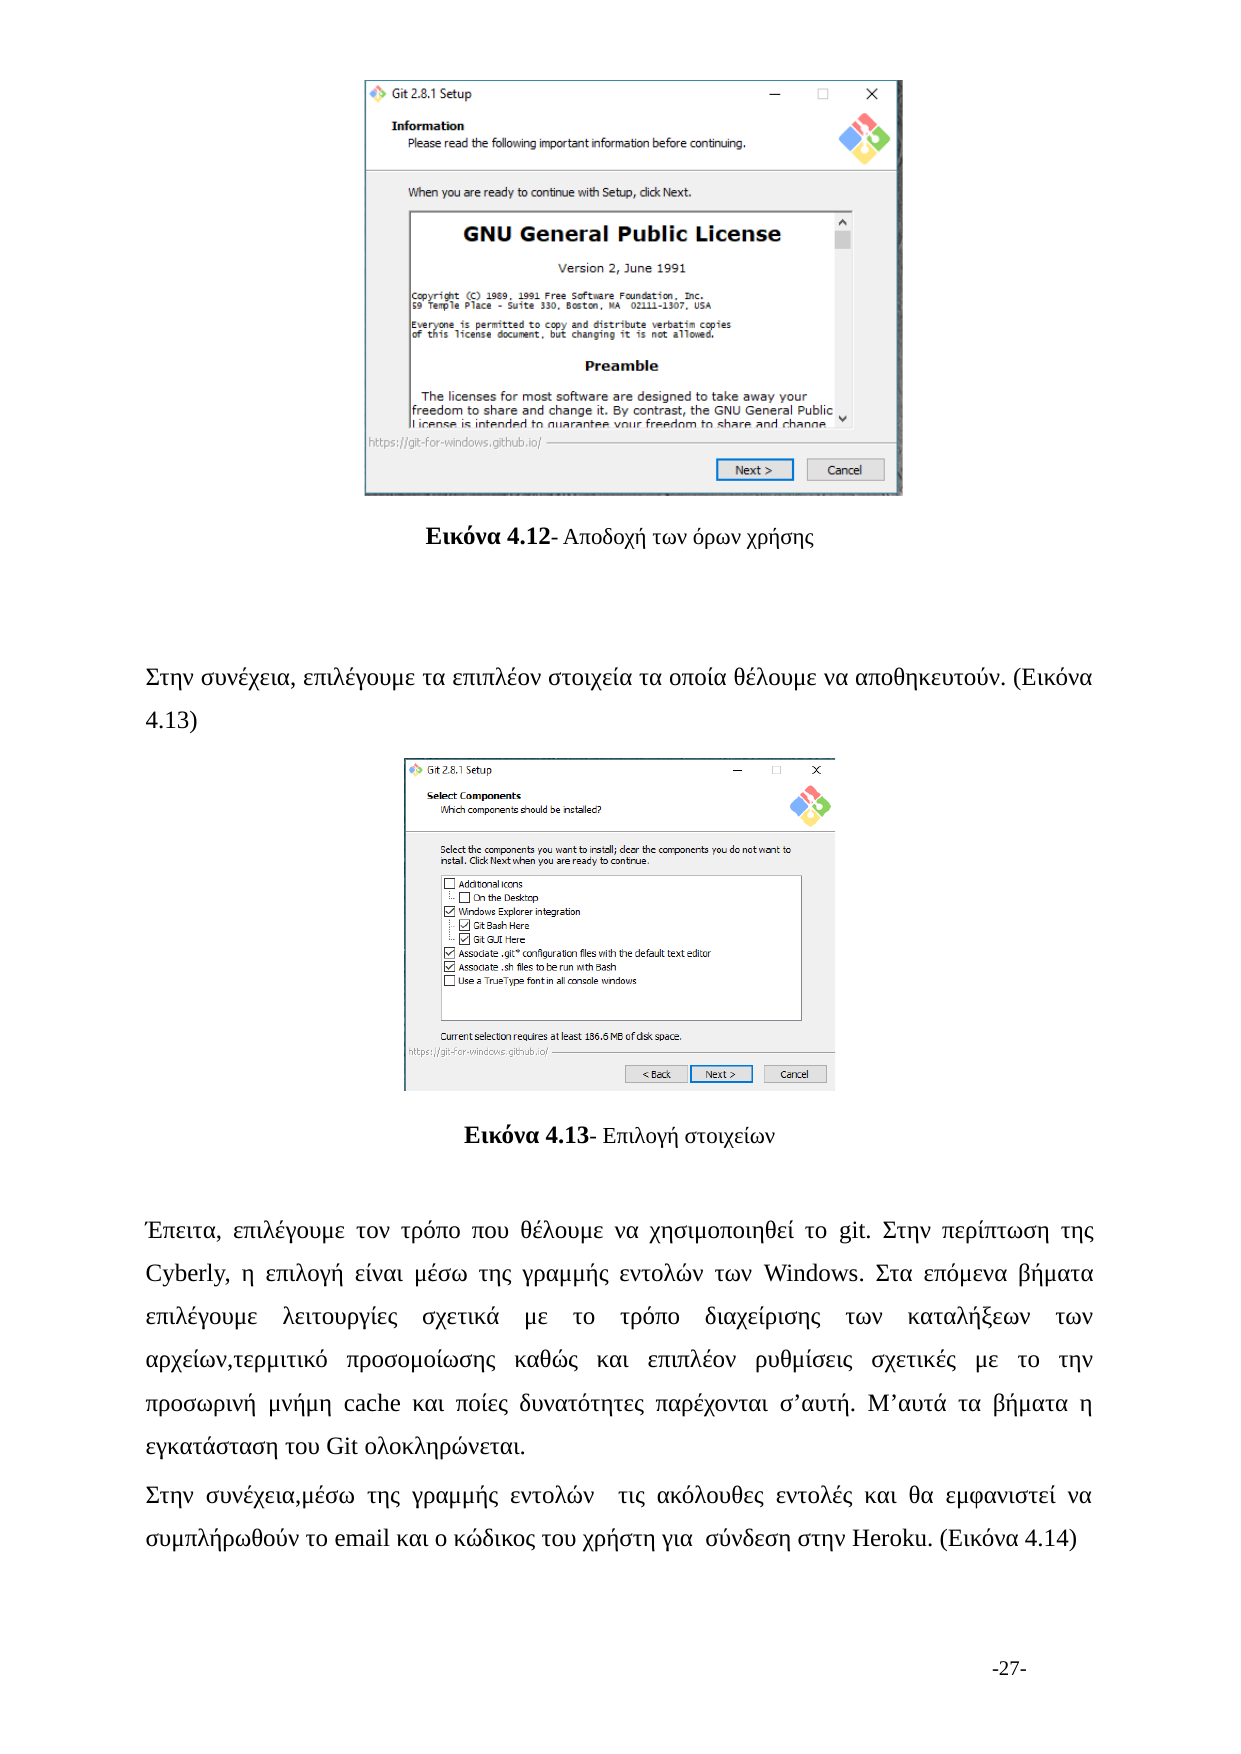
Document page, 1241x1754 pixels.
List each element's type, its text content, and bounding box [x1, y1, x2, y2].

text Έπειτα, επιλέγουμε τον τρόπο που θέλουμε να χησιμοποιηθεί το git. Στην περίπτωση της Cyberly, η επιλογή είναι μέσω της γραμμής εντολών των Windows. Στα επόμενα βήματα επιλέγουμε λειτουργίες σχετικά με το τρόπο διαχείρισης των καταλήξεων των αρχείων,τερμιτικό προσομοίωσης καθώς και επιπλέον ρυθμίσεις σχετικές με το την προσωρινή μνήμη cache και ποίες δυνατότητες παρέχονται σ’αυτή. Μ’αυτά τα βήματα η εγκατάσταση του Git ολοκληρώνεται. [145, 1215, 1094, 1459]
text Εικόνα 4.13- Επιλογή στοιχείων [145, 1120, 1094, 1149]
text Στην συνέχεια, επιλέγουμε τα επιπλέον στοιχεία τα οποία θέλουμε να αποθηκευτούν. (Εικόνα 4.13) [145, 662, 1094, 733]
picture [403, 754, 836, 1092]
text Στην συνέχεια,μέσω της γραμμής εντολών τις ακόλουθες εντολές και θα εμφανιστεί να συμπλήρωθούν το email και ο κώδικος του χρήστη για σύνδεση στην Heroku. (Εικόνα 4.14) [145, 1480, 1094, 1552]
text Εικόνα 4.12- Αποδοχή των όρων χρήσης [145, 521, 1094, 549]
picture [364, 80, 903, 498]
